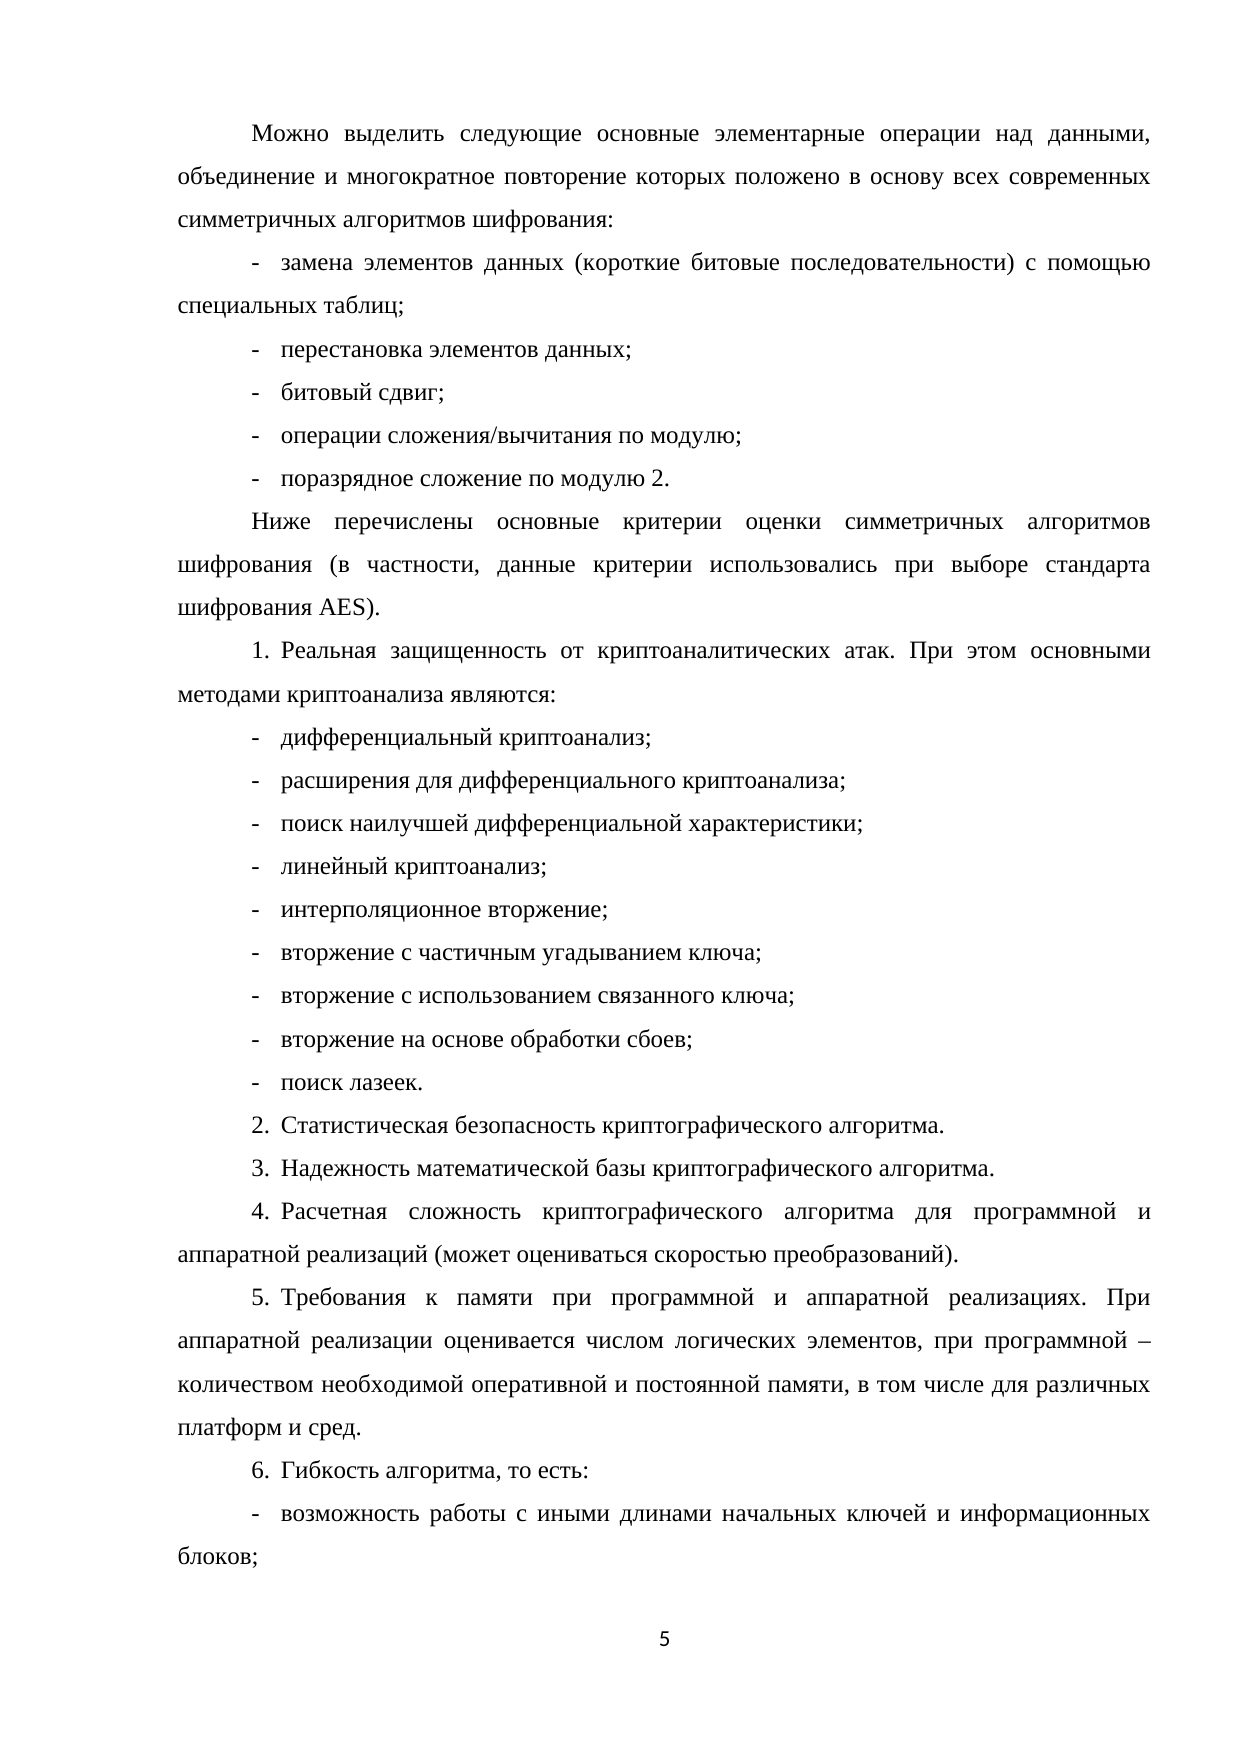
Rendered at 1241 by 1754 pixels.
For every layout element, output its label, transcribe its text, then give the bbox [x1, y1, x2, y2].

list поразрядное сложение по модулю 2. [177, 463, 1152, 492]
list Надежность математической базы криптографического алгоритма. [177, 1153, 1152, 1182]
text Можно выделить следующие основные элементарные операции над данными, объединение и многократное повторение которых положено в основу всех современных симметричных алгоритмов шифрования: [177, 118, 1152, 233]
list вторжение с частичным угадыванием ключа; [177, 937, 1152, 966]
list линейный криптоанализ; [177, 851, 1152, 880]
list вторжение с использованием связанного ключа; [177, 981, 1152, 1009]
list замена элементов данных (короткие битовые последовательности) с помощью специальных таблиц; [177, 247, 1152, 319]
list интерполяционное вторжение; [177, 894, 1152, 923]
list поиск лазеек. [177, 1067, 1152, 1096]
list Требования к памяти при программной и аппаратной реализациях. При аппаратной реализации оценивается числом логических элементов, при программной – количеством необходимой оперативной и постоянной памяти, в том числе для различных платформ и сред. [177, 1282, 1152, 1441]
list Реальная защищенность от криптоаналитических атак. При этом основными методами криптоанализа являются: [177, 636, 1152, 707]
list Статистическая безопасность криптографического алгоритма. [177, 1110, 1152, 1139]
list перестановка элементов данных; [177, 334, 1152, 362]
list Расчетная сложность криптографического алгоритма для программной и аппаратной реализаций (может оцениваться скоростью преобразований). [177, 1196, 1152, 1268]
list операции сложения/вычитания по модулю; [177, 420, 1152, 449]
list расширения для дифференциального криптоанализа; [177, 765, 1152, 794]
text Ниже перечислены основные критерии оценки симметричных алгоритмов шифрования (в частности, данные критерии использовались при выборе стандарта шифрования AES). [177, 506, 1152, 621]
list поиск наилучшей дифференциальной характеристики; [177, 808, 1152, 837]
list Гибкость алгоритма, то есть: [177, 1455, 1152, 1484]
list битовый сдвиг; [177, 377, 1152, 406]
list возможность работы с иными длинами начальных ключей и информационных блоков; [177, 1498, 1152, 1570]
list дифференциальный криптоанализ; [177, 722, 1152, 751]
list вторжение на основе обработки сбоев; [177, 1024, 1152, 1052]
